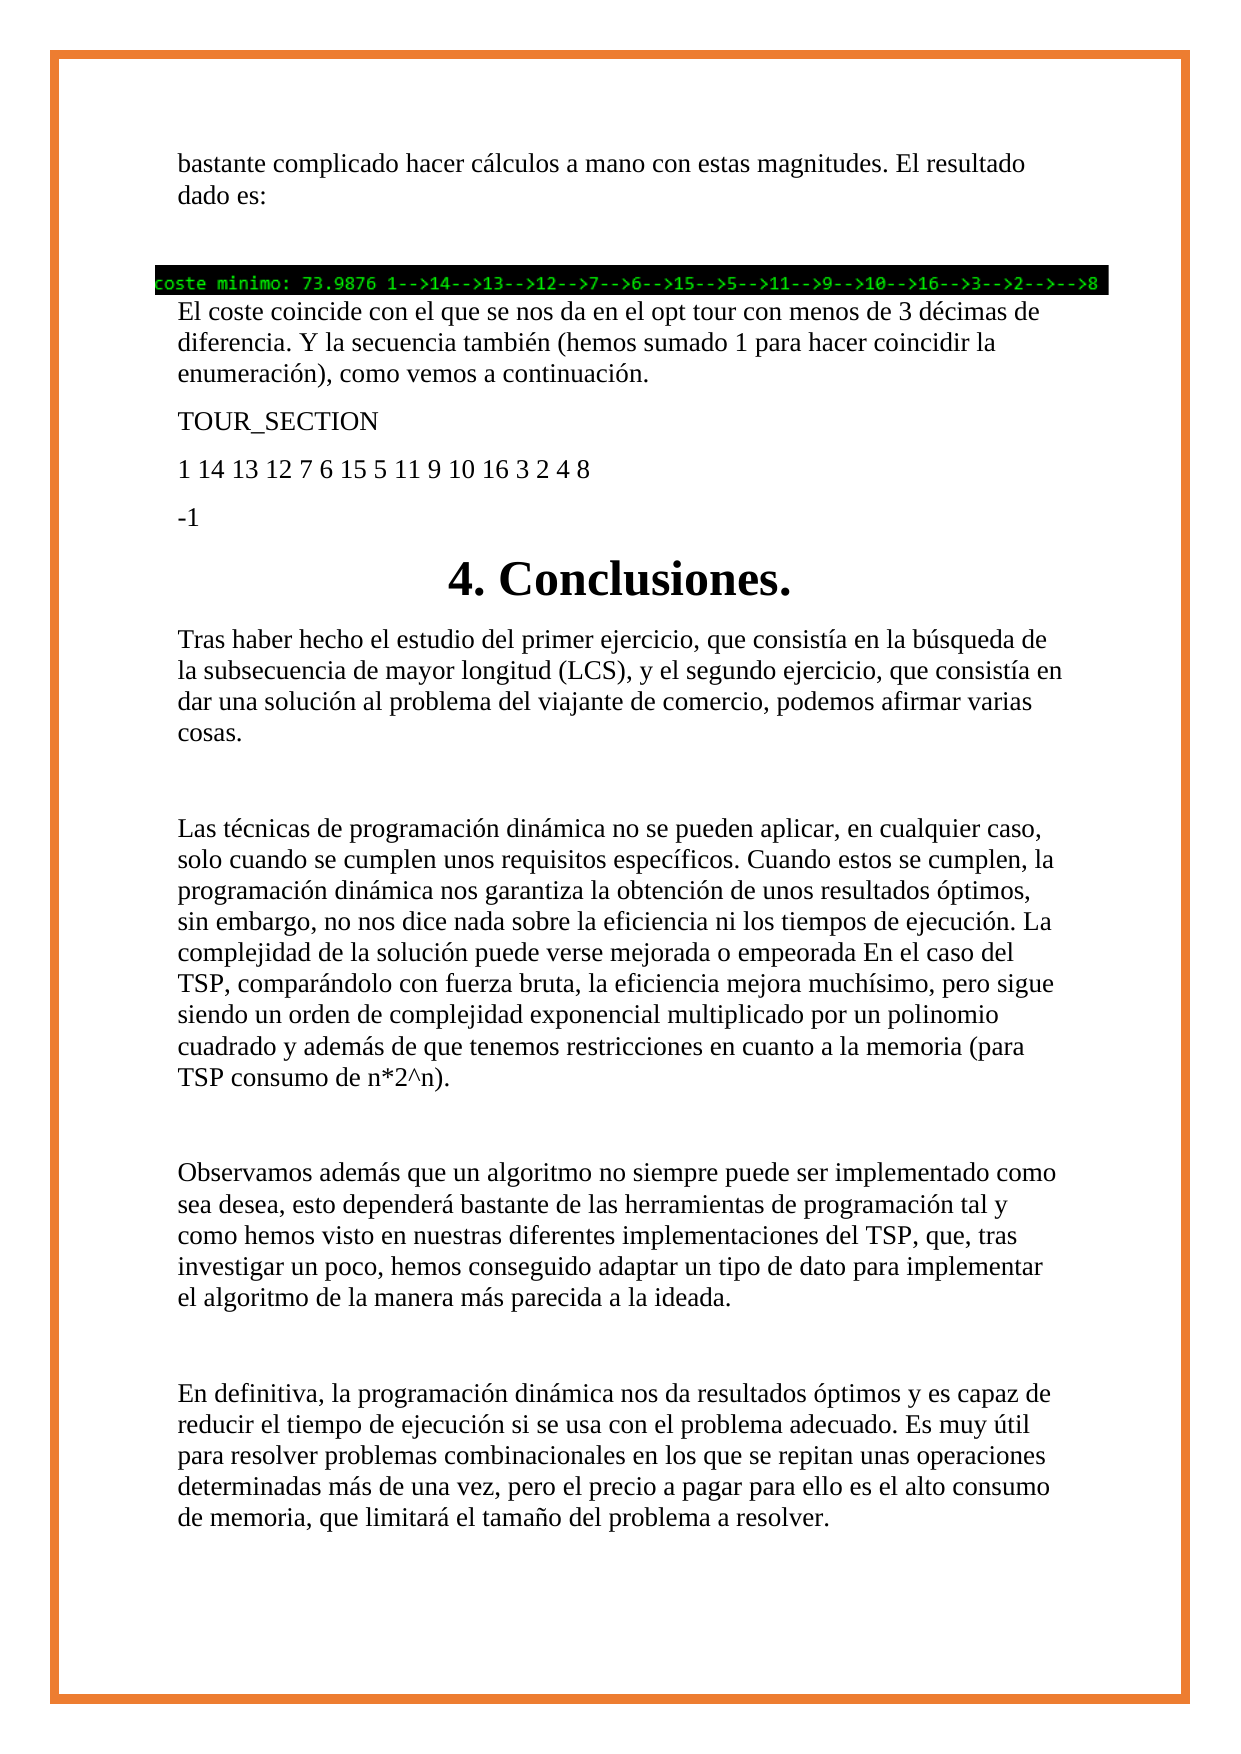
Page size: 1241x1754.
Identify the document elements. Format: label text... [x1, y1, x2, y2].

text Las técnicas de programación dinámica no se pueden aplicar, en cualquier caso, solo cuando se cumplen unos requisitos específicos. Cuando estos se cumplen, la programación dinámica nos garantiza la obtención de unos resultados óptimos, sin embargo, no nos dice nada sobre la eficiencia ni los tiempos de ejecución. La complejidad de la solución puede verse mejorada o empeorada En el caso del TSP, comparándolo con fuerza bruta, la eficiencia mejora muchísimo, pero sigue siendo un orden de complejidad exponencial multiplicado por un polinomio cuadrado y además de que tenemos restricciones en cuanto a la memoria (para TSP consumo de n*2^n). [177, 812, 1063, 1092]
text El coste coincide con el que se nos da en el opt tour con menos de 3 décimas de diferencia. Y la secuencia también (hemos sumado 1 para hacer coincidir la enumeración), como vemos a continuación. [177, 295, 1063, 388]
text bastante complicado hacer cálculos a mano con estas magnitudes. El resultado dado es: [177, 148, 1063, 210]
text Tras haber hecho el estudio del primer ejercicio, que consistía en la búsqueda de la subsecuencia de mayor longitud (LCS), y el segundo ejercicio, que consistía en dar una solución al problema del viajante de comercio, podemos afirmar varias cosas. [177, 623, 1063, 747]
text -1 [177, 501, 1063, 532]
text Observamos además que un algoritmo no siempre puede ser implementado como sea desea, esto dependerá bastante de las herramientas de programación tal y como hemos visto en nuestras diferentes implementaciones del TSP, que, tras investigar un poco, hemos conseguido adaptar un tipo de dato para implementar el algoritmo de la manera más parecida a la ideada. [177, 1157, 1063, 1312]
text TOUR_SECTION [177, 405, 1063, 436]
text 1 14 13 12 7 6 15 5 11 9 10 16 3 2 4 8 [177, 453, 1063, 484]
text 4. Conclusiones. [177, 548, 1063, 606]
text En definitiva, la programación dinámica nos da resultados óptimos y es capaz de reducir el tiempo de ejecución si se usa con el problema adecuado. Es muy útil para resolver problemas combinacionales en los que se repitan unas operaciones determinadas más de una vez, pero el precio a pagar para ello es el alto consumo de memoria, que limitará el tamaño del problema a resolver. [177, 1377, 1063, 1532]
